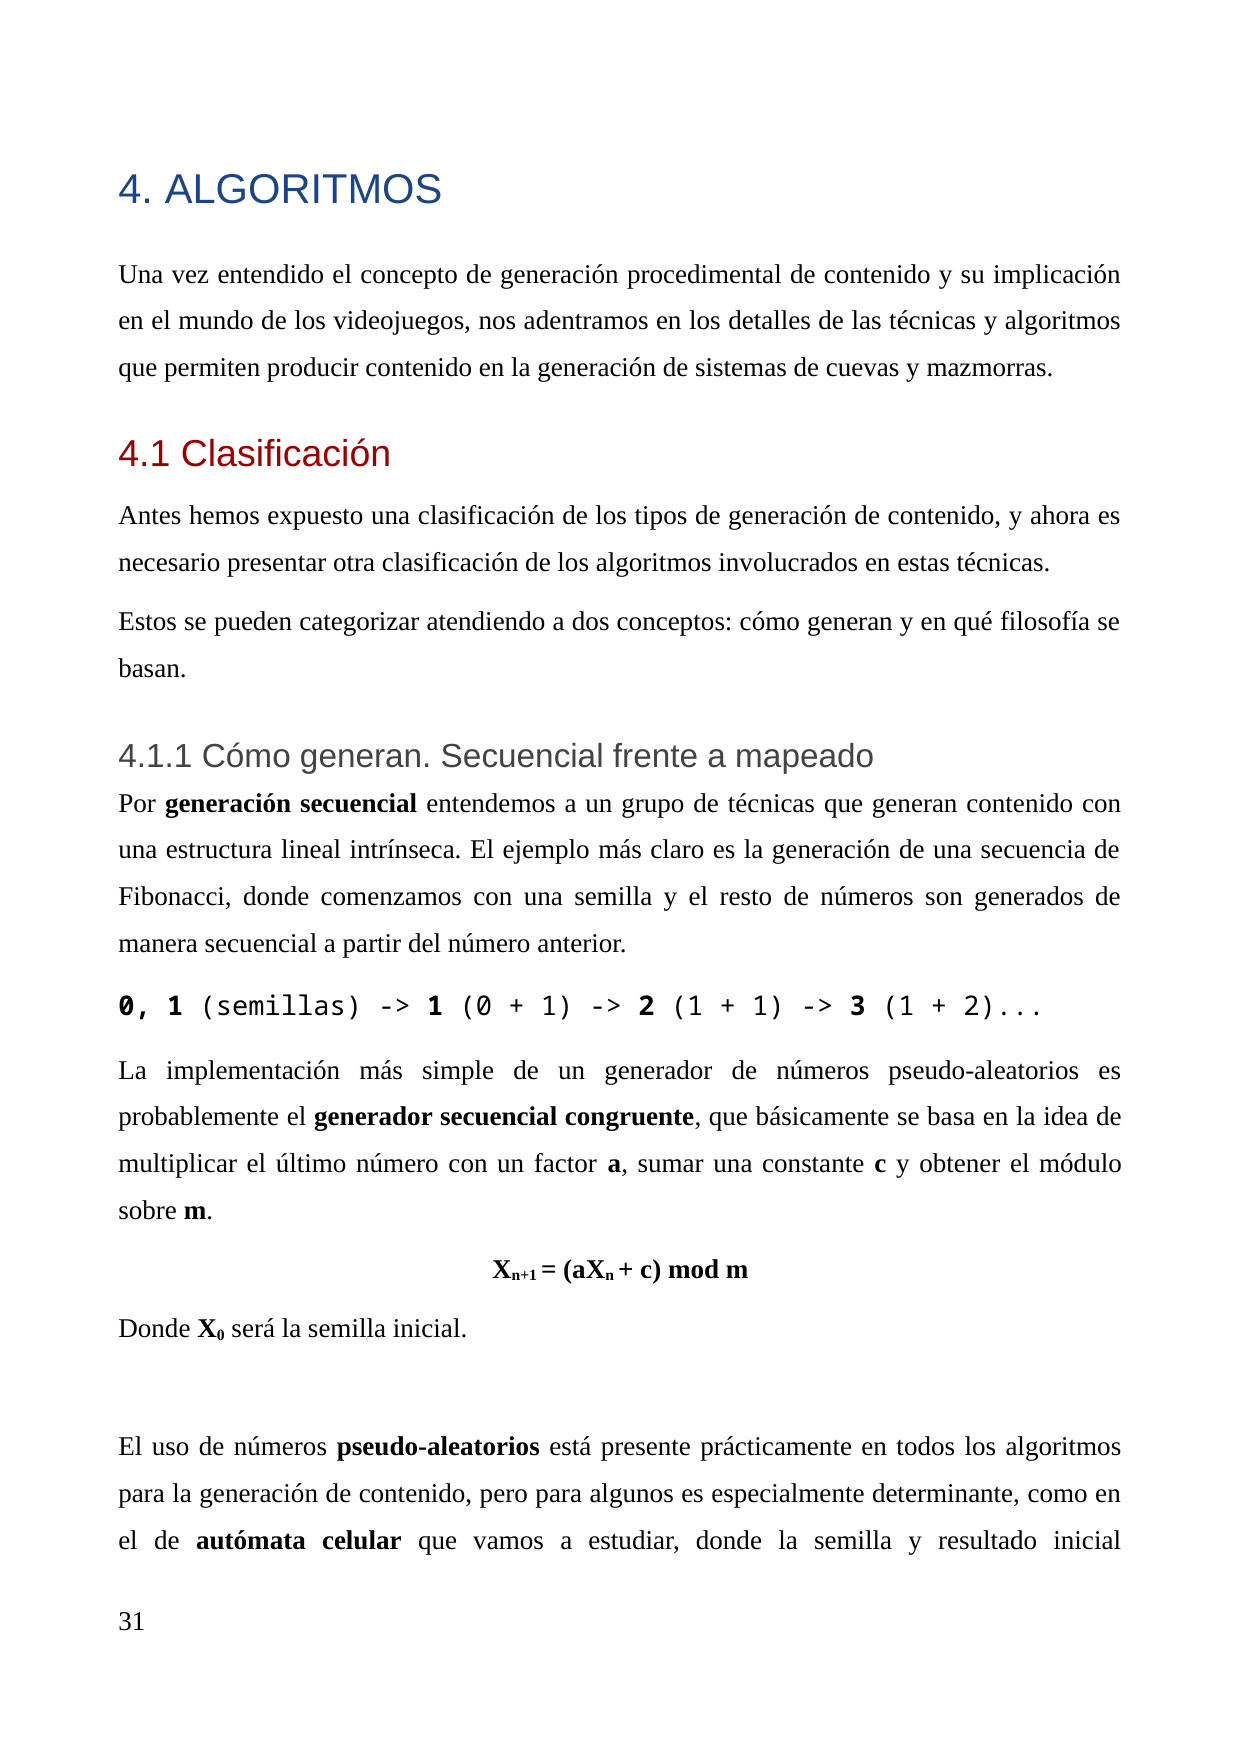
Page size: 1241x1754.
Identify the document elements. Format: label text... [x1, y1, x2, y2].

subtitle Clasificación [118, 431, 1122, 474]
text El uso de números pseudo-aleatorios está presente prácticamente en todos los algoritmos para la generación de contenido, pero para algunos es especialmente determinante, como en el de autómata celular que vamos a estudiar, donde la semilla y resultado inicial [118, 1430, 1122, 1555]
text Antes hemos expuesto una clasificación de los tipos de generación de contenido, y ahora es necesario presentar otra clasificación de los algoritmos involucrados en estas técnicas. [118, 499, 1122, 577]
text Una vez entendido el concepto de generación procedimental de contenido y su implicación en el mundo de los videojuegos, nos adentramos en los detalles de las técnicas y algoritmos que permiten producir contenido en la generación de sistemas de cuevas y mazmorras. [118, 258, 1122, 382]
text 0, 1 (semillas) -> 1 (0 + 1) -> 2 (1 + 1) -> 3 (1 + 2)... [118, 986, 1122, 1023]
subtitle Cómo generan. Secuencial frente a mapeado [118, 736, 1122, 774]
text La implementación más simple de un generador de números pseudo-aleatorios es probablemente el generador secuencial congruente, que básicamente se basa en la idea de multiplicar el último número con un factor a, sumar una constante c y obtener el módulo sobre m. [118, 1054, 1122, 1225]
text Xn+1 = (aXn + c) mod m [118, 1253, 1122, 1284]
subtitle ALGORITMOS [118, 164, 1122, 212]
text Por generación secuencial entendemos a un grupo de técnicas que generan contenido con una estructura lineal intrínseca. El ejemplo más claro es la generación de una secuencia de Fibonacci, donde comenzamos con una semilla y el resto de números son generados de manera secuencial a partir del número anterior. [118, 787, 1122, 958]
text Donde X0 será la semilla inicial. [118, 1312, 1122, 1343]
text Estos se pueden categorizar atendiendo a dos conceptos: cómo generan y en qué filosofía se basan. [118, 605, 1122, 683]
